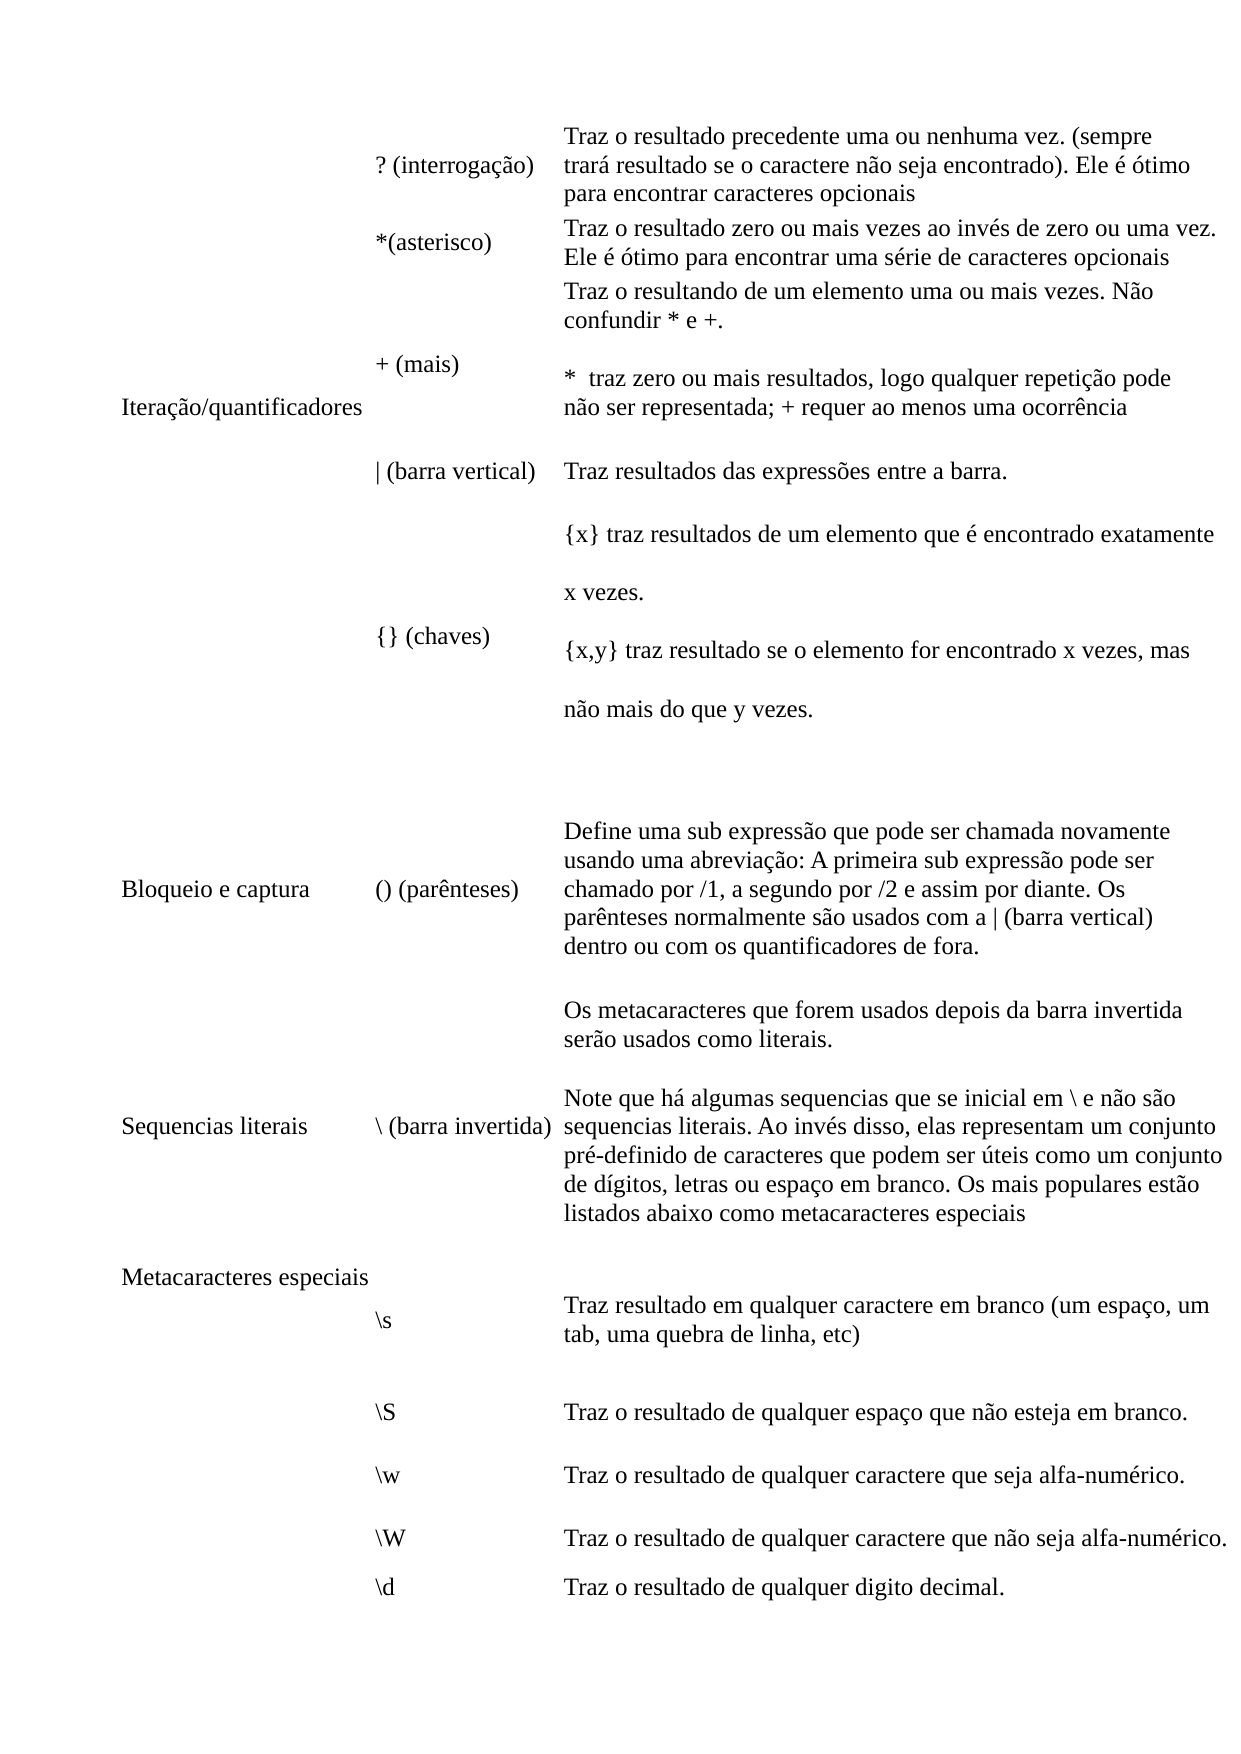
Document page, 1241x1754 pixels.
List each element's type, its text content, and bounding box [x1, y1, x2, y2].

table_cell | (barra vertical) [372, 453, 561, 488]
table_cell Traz o resultado de qualquer caractere que seja alfa-numérico. [561, 1443, 1240, 1506]
table_cell {x} traz resultados de um elemento que é encontrado exatamente x vezes. {x,y} traz resultado se o elemento for encontrado x vezes, mas não mais do que y vezes. [561, 488, 1240, 783]
table_cell *(asterisco) [372, 210, 561, 273]
table_cell Os metacaracteres que forem usados depois da barra invertida serão usados como literais. Note que há algumas sequencias que se inicial em \ e não são sequencias literais. Ao invés disso, elas representam um conjunto pré-definido de caracteres que podem ser úteis como um conjunto de dígitos, letras ou espaço em branco. Os mais populares estão listados abaixo como metacaracteres especiais [561, 993, 1240, 1259]
table_cell Traz o resultado precedente uma ou nenhuma vez. (sempre trará resultado se o caractere não seja encontrado). Ele é ótimo para encontrar caracteres opcionais [561, 118, 1240, 210]
table_cell Traz o resultado zero ou mais vezes ao invés de zero ou uma vez. Ele é ótimo para encontrar uma série de caracteres opcionais [561, 210, 1240, 273]
table_cell Bloqueio e captura [118, 784, 372, 993]
table_cell Traz o resultado de qualquer espaço que não esteja em branco. [561, 1380, 1240, 1443]
table_cell Traz o resultando de um elemento uma ou mais vezes. Não confundir * e +. * traz zero ou mais resultados, logo qualquer repetição pode não ser representada; + requer ao menos uma ocorrência [561, 274, 1240, 453]
table_cell Traz o resultado de qualquer digito decimal. [561, 1570, 1240, 1633]
table_cell {} (chaves) [372, 488, 561, 783]
table_cell Iteração/quantificadores [118, 118, 372, 783]
table_cell \ (barra invertida) [372, 993, 561, 1259]
table_cell Metacaracteres especiais [118, 1259, 372, 1633]
table_cell () (parênteses) [372, 784, 561, 993]
table_cell \s [372, 1259, 561, 1379]
table_cell Traz resultados das expressões entre a barra. [561, 453, 1240, 488]
table_cell Define uma sub expressão que pode ser chamada novamente usando uma abreviação: A primeira sub expressão pode ser chamado por /1, a segundo por /2 e assim por diante. Os parênteses normalmente são usados com a | (barra vertical) dentro ou com os quantificadores de fora. [561, 784, 1240, 993]
table_cell ? (interrogação) [372, 118, 561, 210]
table_cell Sequencias literais [118, 993, 372, 1259]
table_cell \S [372, 1380, 561, 1443]
table_cell \W [372, 1506, 561, 1569]
table_cell \d [372, 1570, 561, 1633]
table_cell \w [372, 1443, 561, 1506]
table_cell + (mais) [372, 274, 561, 453]
table_cell Traz resultado em qualquer caractere em branco (um espaço, um tab, uma quebra de linha, etc) [561, 1259, 1240, 1379]
table_cell Traz o resultado de qualquer caractere que não seja alfa-numérico. [561, 1506, 1240, 1569]
